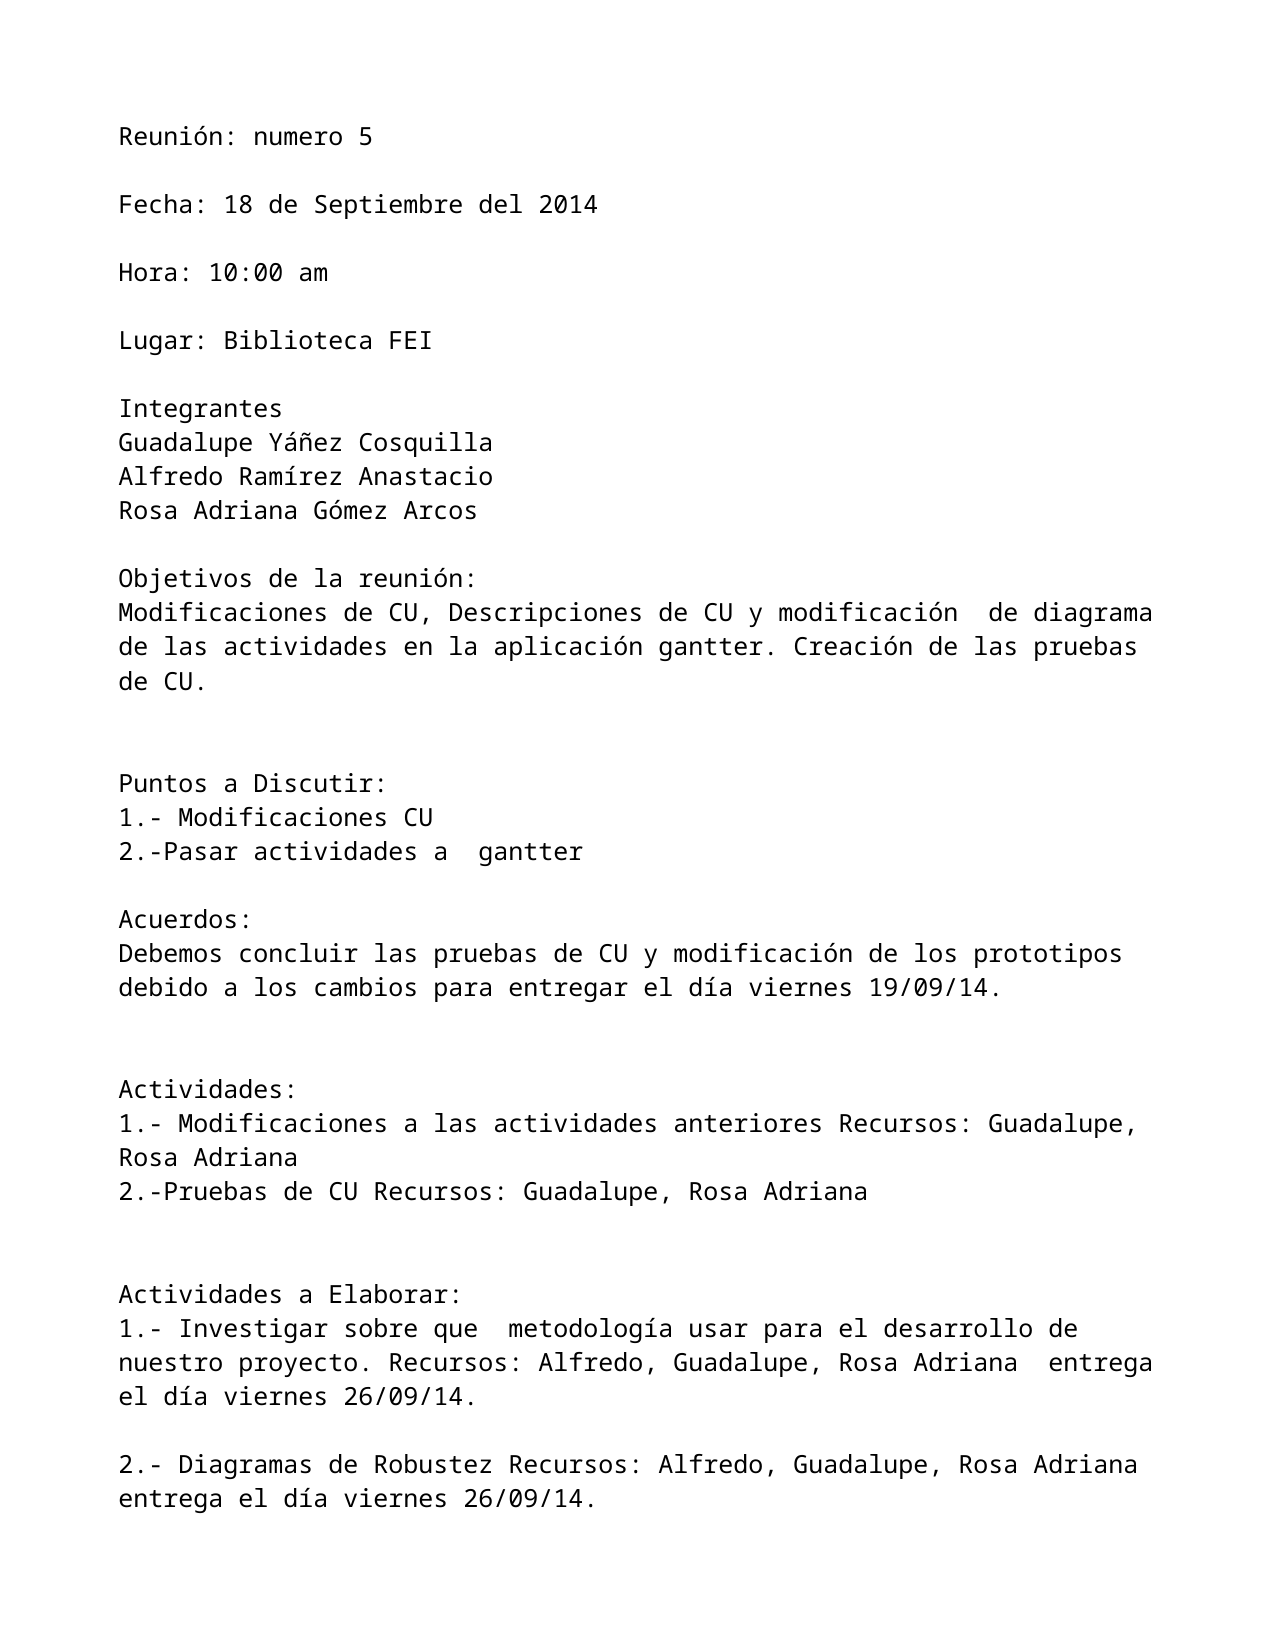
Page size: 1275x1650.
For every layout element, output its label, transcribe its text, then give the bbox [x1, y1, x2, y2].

text Integrantes [118, 391, 1157, 425]
text Alfredo Ramírez Anastacio [118, 459, 1157, 493]
text Actividades a Elaborar: [118, 1276, 1157, 1310]
text Modificaciones de CU, Descripciones de CU y modificación de diagrama de las actividades en la aplicación gantter. Creación de las pruebas de CU. [118, 595, 1157, 697]
text 1.- Modificaciones CU [118, 799, 1157, 833]
text Fecha: 18 de Septiembre del 2014 [118, 186, 1157, 220]
text 2.- Diagramas de Robustez Recursos: Alfredo, Guadalupe, Rosa Adriana entrega el día viernes 26/09/14. [118, 1447, 1157, 1515]
text Hora: 10:00 am [118, 254, 1157, 288]
text Lugar: Biblioteca FEI [118, 322, 1157, 357]
text Acuerdos: [118, 902, 1157, 936]
text Reunión: numero 5 [118, 118, 1157, 152]
text Rosa Adriana Gómez Arcos [118, 493, 1157, 527]
text 1.- Modificaciones a las actividades anteriores Recursos: Guadalupe, Rosa Adriana [118, 1106, 1157, 1174]
text 2.-Pruebas de CU Recursos: Guadalupe, Rosa Adriana [118, 1174, 1157, 1208]
text 1.- Investigar sobre que metodología usar para el desarrollo de nuestro proyecto. Recursos: Alfredo, Guadalupe, Rosa Adriana entrega el día viernes 26/09/14. [118, 1310, 1157, 1412]
text Objetivos de la reunión: [118, 561, 1157, 595]
text Puntos a Discutir: [118, 765, 1157, 799]
text Guadalupe Yáñez Cosquilla [118, 425, 1157, 459]
text 2.-Pasar actividades a gantter [118, 833, 1157, 867]
text Debemos concluir las pruebas de CU y modificación de los prototipos debido a los cambios para entregar el día viernes 19/09/14. [118, 936, 1157, 1004]
text Actividades: [118, 1072, 1157, 1106]
